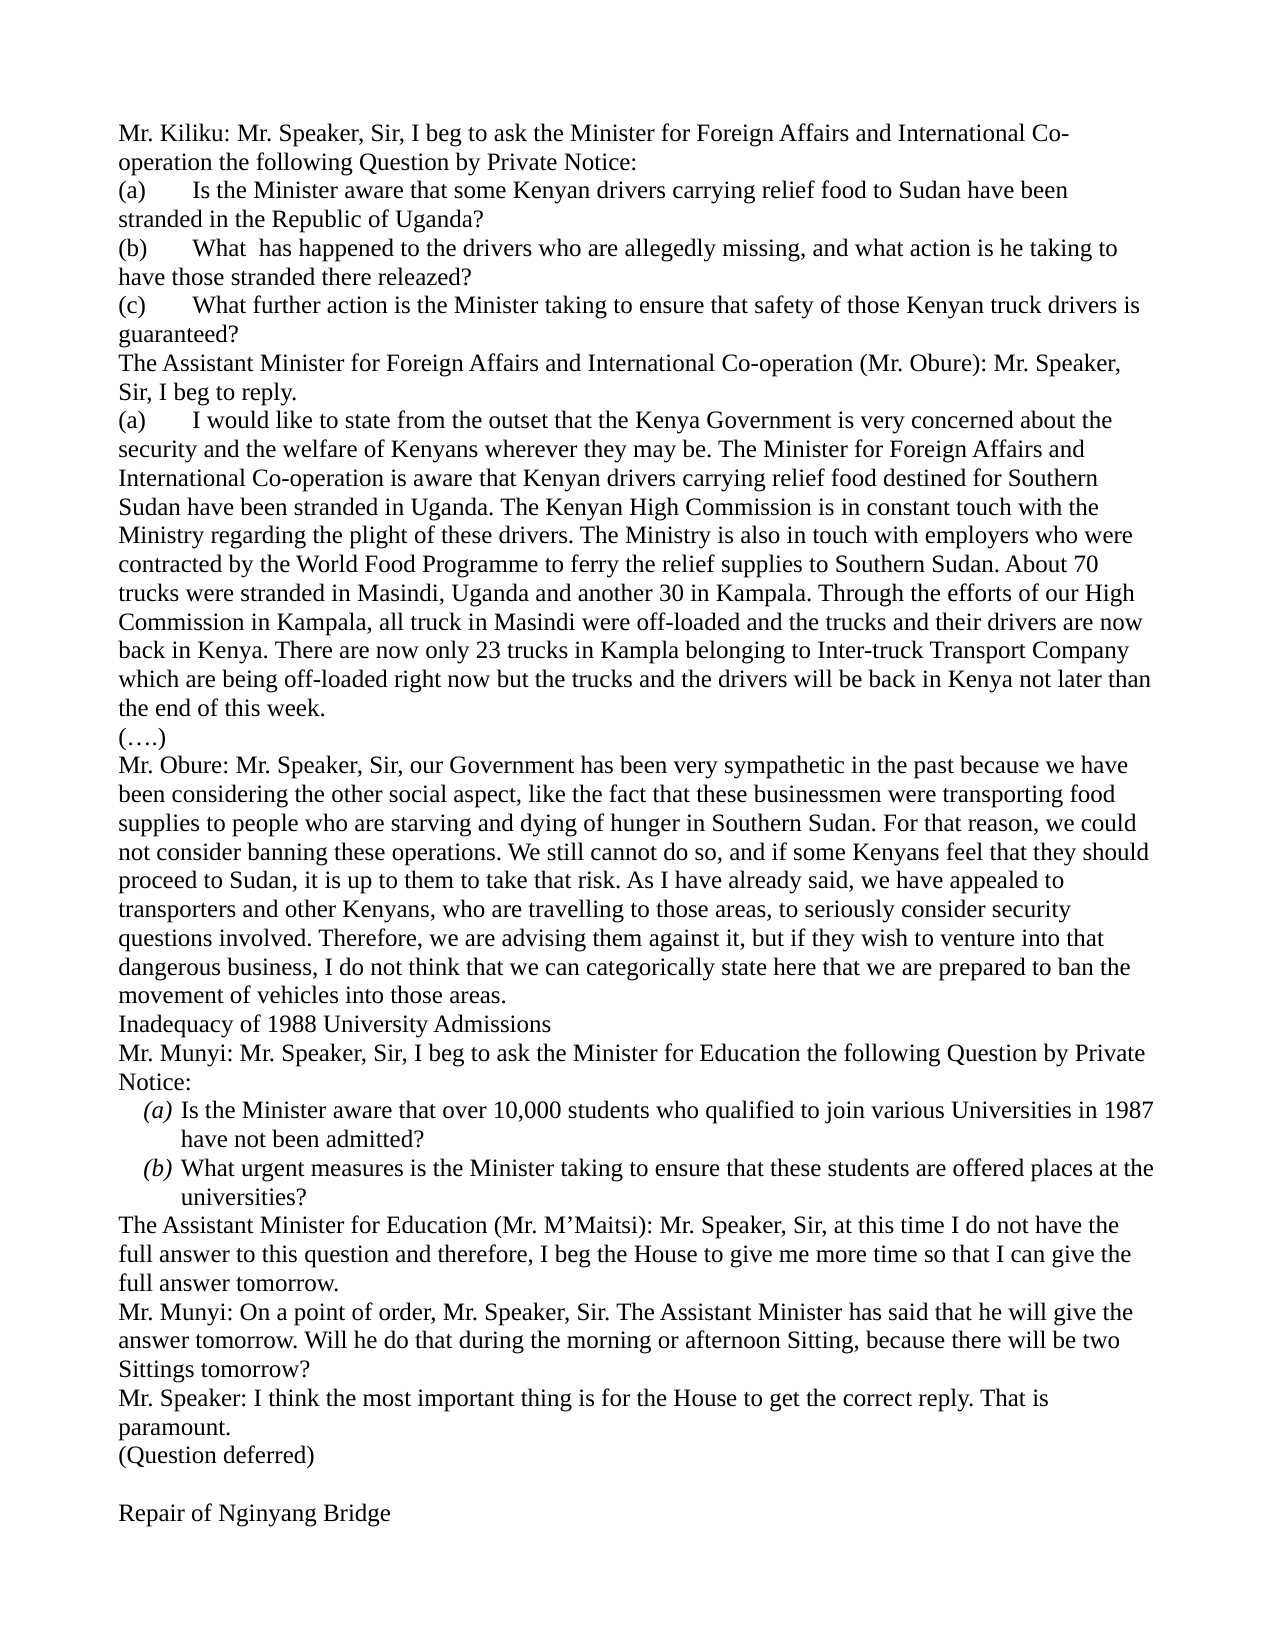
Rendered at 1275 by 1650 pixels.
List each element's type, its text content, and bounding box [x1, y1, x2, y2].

list Is the Minister aware that over 10,000 students who qualified to join various Universities in 1987 have not been admitted? [143, 1096, 1157, 1153]
text The Assistant Minister for Foreign Affairs and International Co-operation (Mr. Obure): Mr. Speaker, Sir, I beg to reply. [118, 348, 1157, 406]
text Mr. Obure: Mr. Speaker, Sir, our Government has been very sympathetic in the past because we have been considering the other social aspect, like the fact that these businessmen were transporting food supplies to people who are starving and dying of hunger in Southern Sudan. For that reason, we could not consider banning these operations. We still cannot do so, and if some Kenyans feel that they should proceed to Sudan, it is up to them to take that risk. As I have already said, we have appealed to transporters and other Kenyans, who are travelling to those areas, to seriously consider security questions involved. Therefore, we are advising them against it, but if they wish to venture into that dangerous business, I do not think that we can categorically state here that we are prepared to ban the movement of vehicles into those areas. [118, 751, 1157, 1009]
text Mr. Munyi: On a point of order, Mr. Speaker, Sir. The Assistant Minister has said that he will give the answer tomorrow. Will he do that during the morning or afternoon Sitting, because there will be two Sittings tomorrow? [118, 1297, 1157, 1383]
text Mr. Kiliku: Mr. Speaker, Sir, I beg to ask the Minister for Foreign Affairs and International Co-operation the following Question by Private Notice: [118, 118, 1157, 176]
list What urgent measures is the Minister taking to ensure that these students are offered places at the universities? [143, 1153, 1157, 1211]
text (Question deferred) [118, 1441, 1157, 1469]
text Mr. Munyi: Mr. Speaker, Sir, I beg to ask the Minister for Education the following Question by Private Notice: [118, 1038, 1157, 1096]
text (c) What further action is the Minister taking to ensure that safety of those Kenyan truck drivers is guaranteed? [118, 291, 1157, 348]
text (a) Is the Minister aware that some Kenyan drivers carrying relief food to Sudan have been stranded in the Republic of Uganda? [118, 176, 1157, 233]
text (b) What has happened to the drivers who are allegedly missing, and what action is he taking to have those stranded there releazed? [118, 233, 1157, 291]
text (a) I would like to state from the outset that the Kenya Government is very concerned about the security and the welfare of Kenyans wherever they may be. The Minister for Foreign Affairs and International Co-operation is aware that Kenyan drivers carrying relief food destined for Southern Sudan have been stranded in Uganda. The Kenyan High Commission is in constant touch with the Ministry regarding the plight of these drivers. The Ministry is also in touch with employers who were contracted by the World Food Programme to ferry the relief supplies to Southern Sudan. About 70 trucks were stranded in Masindi, Uganda and another 30 in Kampala. Through the efforts of our High Commission in Kampala, all truck in Masindi were off-loaded and the trucks and their drivers are now back in Kenya. There are now only 23 trucks in Kampla belonging to Inter-truck Transport Company which are being off-loaded right now but the trucks and the drivers will be back in Kenya not later than the end of this week. [118, 406, 1157, 722]
text Inadequacy of 1988 University Admissions [118, 1009, 1157, 1038]
text (….) [118, 722, 1157, 751]
text The Assistant Minister for Education (Mr. M’Maitsi): Mr. Speaker, Sir, at this time I do not have the full answer to this question and therefore, I beg the House to give me more time so that I can give the full answer tomorrow. [118, 1211, 1157, 1297]
text Repair of Nginyang Bridge [118, 1498, 1157, 1527]
text Mr. Speaker: I think the most important thing is for the House to get the correct reply. That is paramount. [118, 1383, 1157, 1441]
